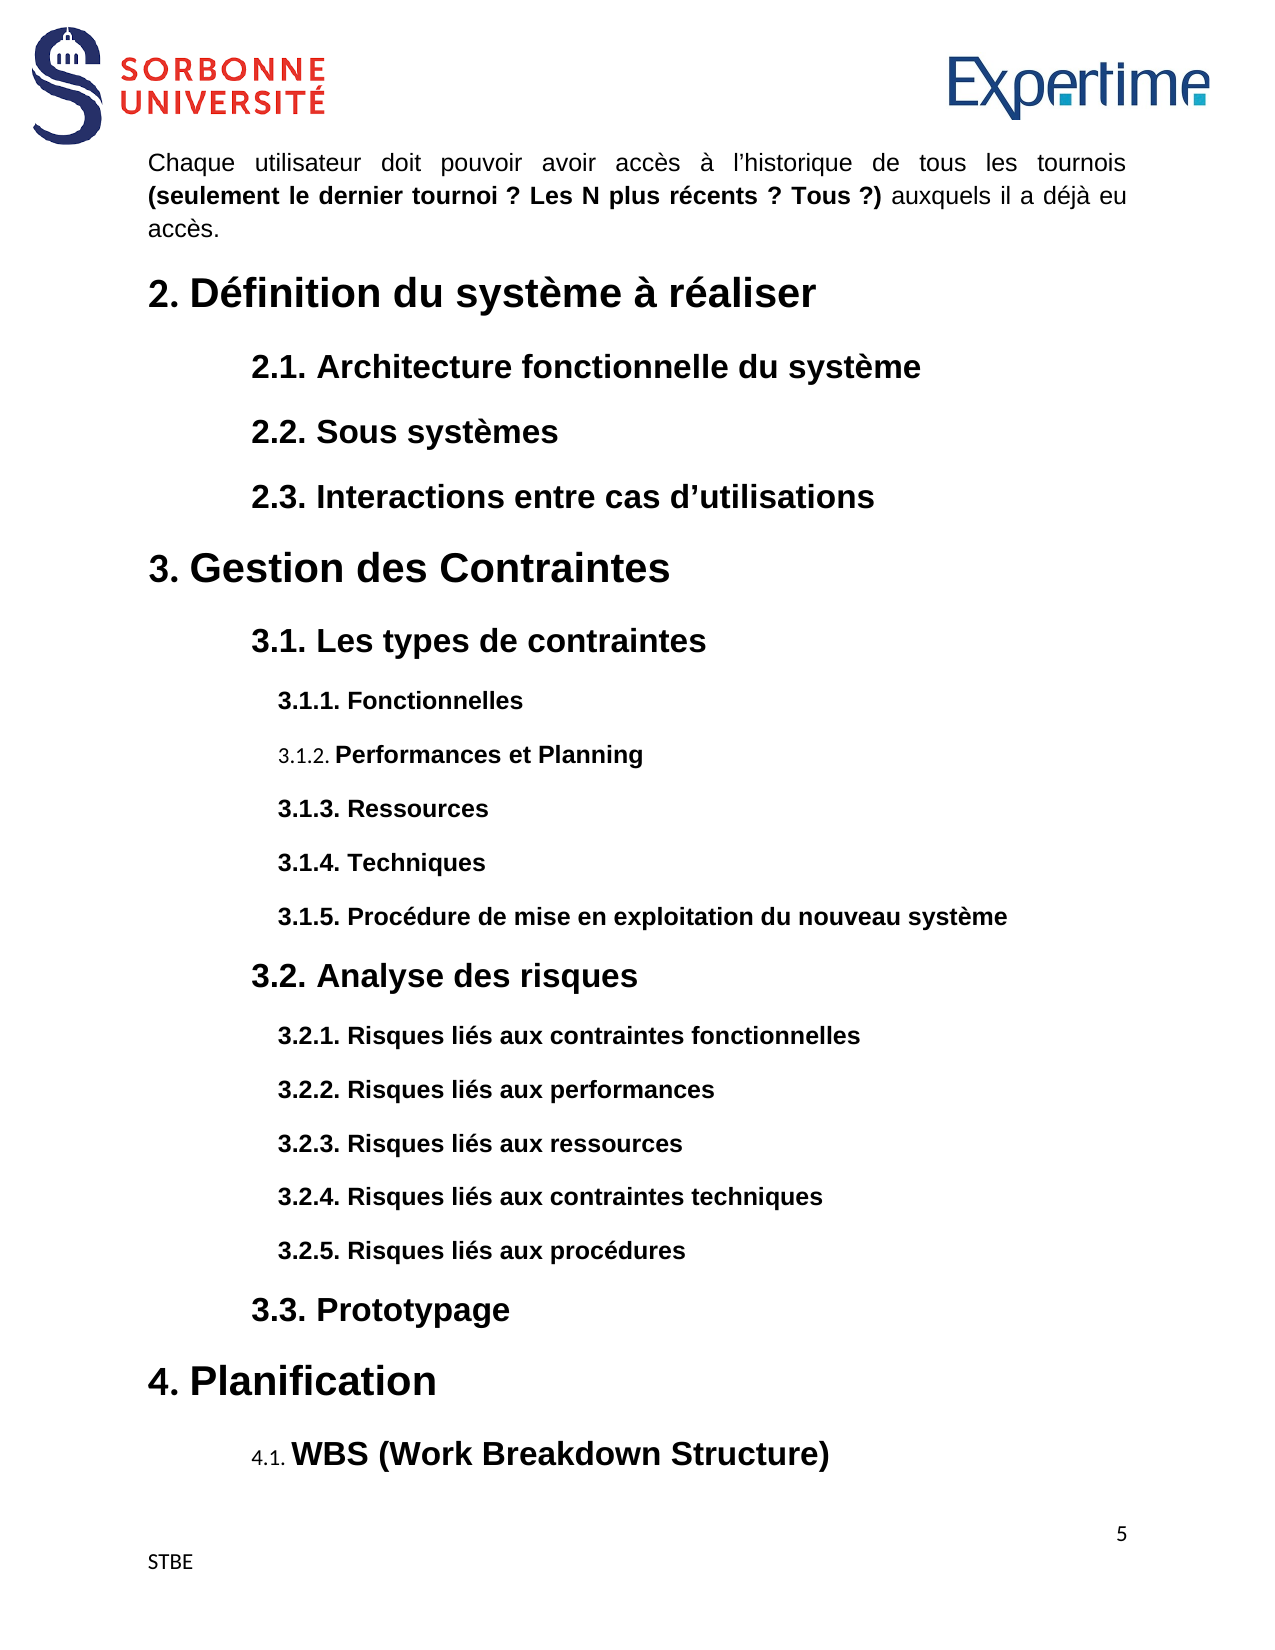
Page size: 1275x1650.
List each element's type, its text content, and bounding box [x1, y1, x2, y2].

list Interactions entre cas d’utilisations [251, 477, 1127, 515]
list Risques liés aux performances [278, 1075, 1127, 1103]
list Architecture fonctionnelle du système [251, 347, 1127, 385]
picture [945, 52, 1210, 120]
text Chaque utilisateur doit pouvoir avoir accès à l’historique de tous les tournois (seulement le dernier tournoi ? Les N plus récents ? Tous ?) auxquels il a déjà eu accès. [148, 148, 1127, 242]
list Risques liés aux ressources [278, 1128, 1127, 1157]
list Performances et Planning [278, 740, 1127, 769]
list Risques liés aux procédures [278, 1236, 1127, 1265]
list Ressources [278, 794, 1127, 823]
list Risques liés aux contraintes fonctionnelles [278, 1021, 1127, 1049]
list Prototypage [251, 1290, 1127, 1328]
list Procédure de mise en exploitation du nouveau système [278, 902, 1127, 931]
list Fonctionnelles [278, 686, 1127, 715]
list Sous systèmes [251, 412, 1127, 450]
list WBS (Work Breakdown Structure) [251, 1434, 1127, 1473]
list Les types de contraintes [251, 621, 1127, 659]
list Risques liés aux contraintes techniques [278, 1182, 1127, 1211]
list Définition du système à réaliser [148, 267, 1127, 318]
list Planification [148, 1355, 1127, 1406]
list Gestion des Contraintes [148, 542, 1127, 593]
picture [31, 26, 325, 145]
list Techniques [278, 848, 1127, 877]
list Analyse des risques [251, 956, 1127, 994]
